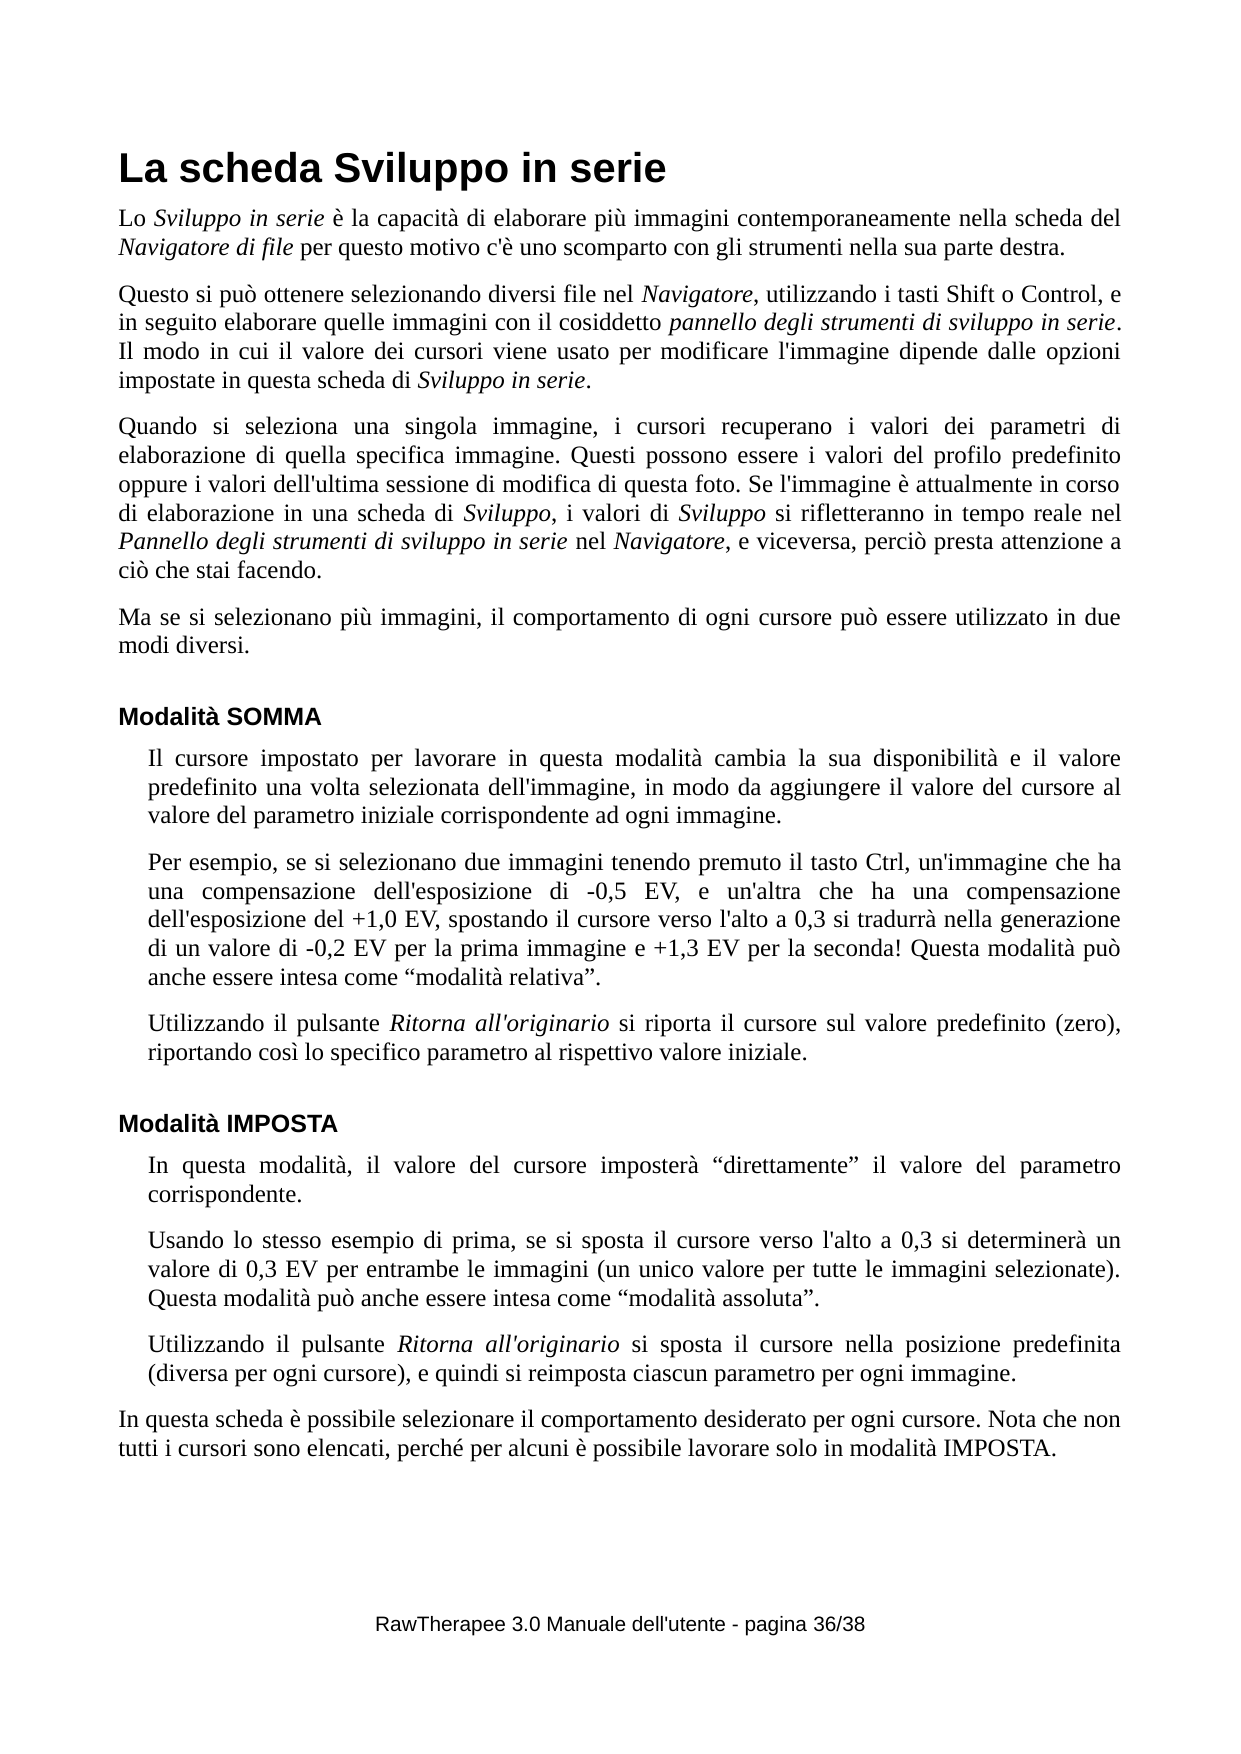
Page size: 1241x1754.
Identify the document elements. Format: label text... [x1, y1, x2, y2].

text Utilizzando il pulsante Ritorna all'originario si riporta il cursore sul valore predefinito (zero), riportando così lo specifico parametro al rispettivo valore iniziale. [148, 1008, 1122, 1066]
subtitle Modalità SOMMA [118, 702, 1122, 731]
text Per esempio, se si selezionano due immagini tenendo premuto il tasto Ctrl, un'immagine che ha una compensazione dell'esposizione di -0,5 EV, e un'altra che ha una compensazione dell'esposizione del +1,0 EV, spostando il cursore verso l'alto a 0,3 si tradurrà nella generazione di un valore di -0,2 EV per la prima immagine e +1,3 EV per la seconda! Questa modalità può anche essere intesa come “modalità relativa”. [148, 847, 1122, 991]
text In questa modalità, il valore del cursore imposterà “direttamente” il valore del parametro corrispondente. [148, 1150, 1122, 1207]
text Utilizzando il pulsante Ritorna all'originario si sposta il cursore nella posizione predefinita (diversa per ogni cursore), e quindi si reimposta ciascun parametro per ogni immagine. [148, 1329, 1122, 1387]
text Il cursore impostato per lavorare in questa modalità cambia la sua disponibilità e il valore predefinito una volta selezionata dell'immagine, in modo da aggiungere il valore del cursore al valore del parametro iniziale corrispondente ad ogni immagine. [148, 743, 1122, 829]
text Questo si può ottenere selezionando diversi file nel Navigatore, utilizzando i tasti Shift o Control, e in seguito elaborare quelle immagini con il cosiddetto pannello degli strumenti di sviluppo in serie. Il modo in cui il valore dei cursori viene usato per modificare l'immagine dipende dalle opzioni impostate in questa scheda di Sviluppo in serie. [118, 279, 1122, 394]
text Ma se si selezionano più immagini, il comportamento di ogni cursore può essere utilizzato in due modi diversi. [118, 602, 1122, 659]
subtitle La scheda Sviluppo in serie [118, 143, 1122, 191]
text Lo Sviluppo in serie è la capacità di elaborare più immagini contemporaneamente nella scheda del Navigatore di file per questo motivo c'è uno scomparto con gli strumenti nella sua parte destra. [118, 203, 1122, 261]
text Usando lo stesso esempio di prima, se si sposta il cursore verso l'alto a 0,3 si determinerà un valore di 0,3 EV per entrambe le immagini (un unico valore per tutte le immagini selezionate). Questa modalità può anche essere intesa come “modalità assoluta”. [148, 1225, 1122, 1311]
text Quando si seleziona una singola immagine, i cursori recuperano i valori dei parametri di elaborazione di quella specifica immagine. Questi possono essere i valori del profilo predefinito oppure i valori dell'ultima sessione di modifica di questa foto. Se l'immagine è attualmente in corso di elaborazione in una scheda di Sviluppo, i valori di Sviluppo si rifletteranno in tempo reale nel Pannello degli strumenti di sviluppo in serie nel Navigatore, e viceversa, perciò presta attenzione a ciò che stai facendo. [118, 411, 1122, 584]
subtitle Modalità IMPOSTA [118, 1109, 1122, 1137]
text In questa scheda è possibile selezionare il comportamento desiderato per ogni cursore. Nota che non tutti i cursori sono elencati, perché per alcuni è possibile lavorare solo in modalità IMPOSTA. [118, 1404, 1122, 1462]
